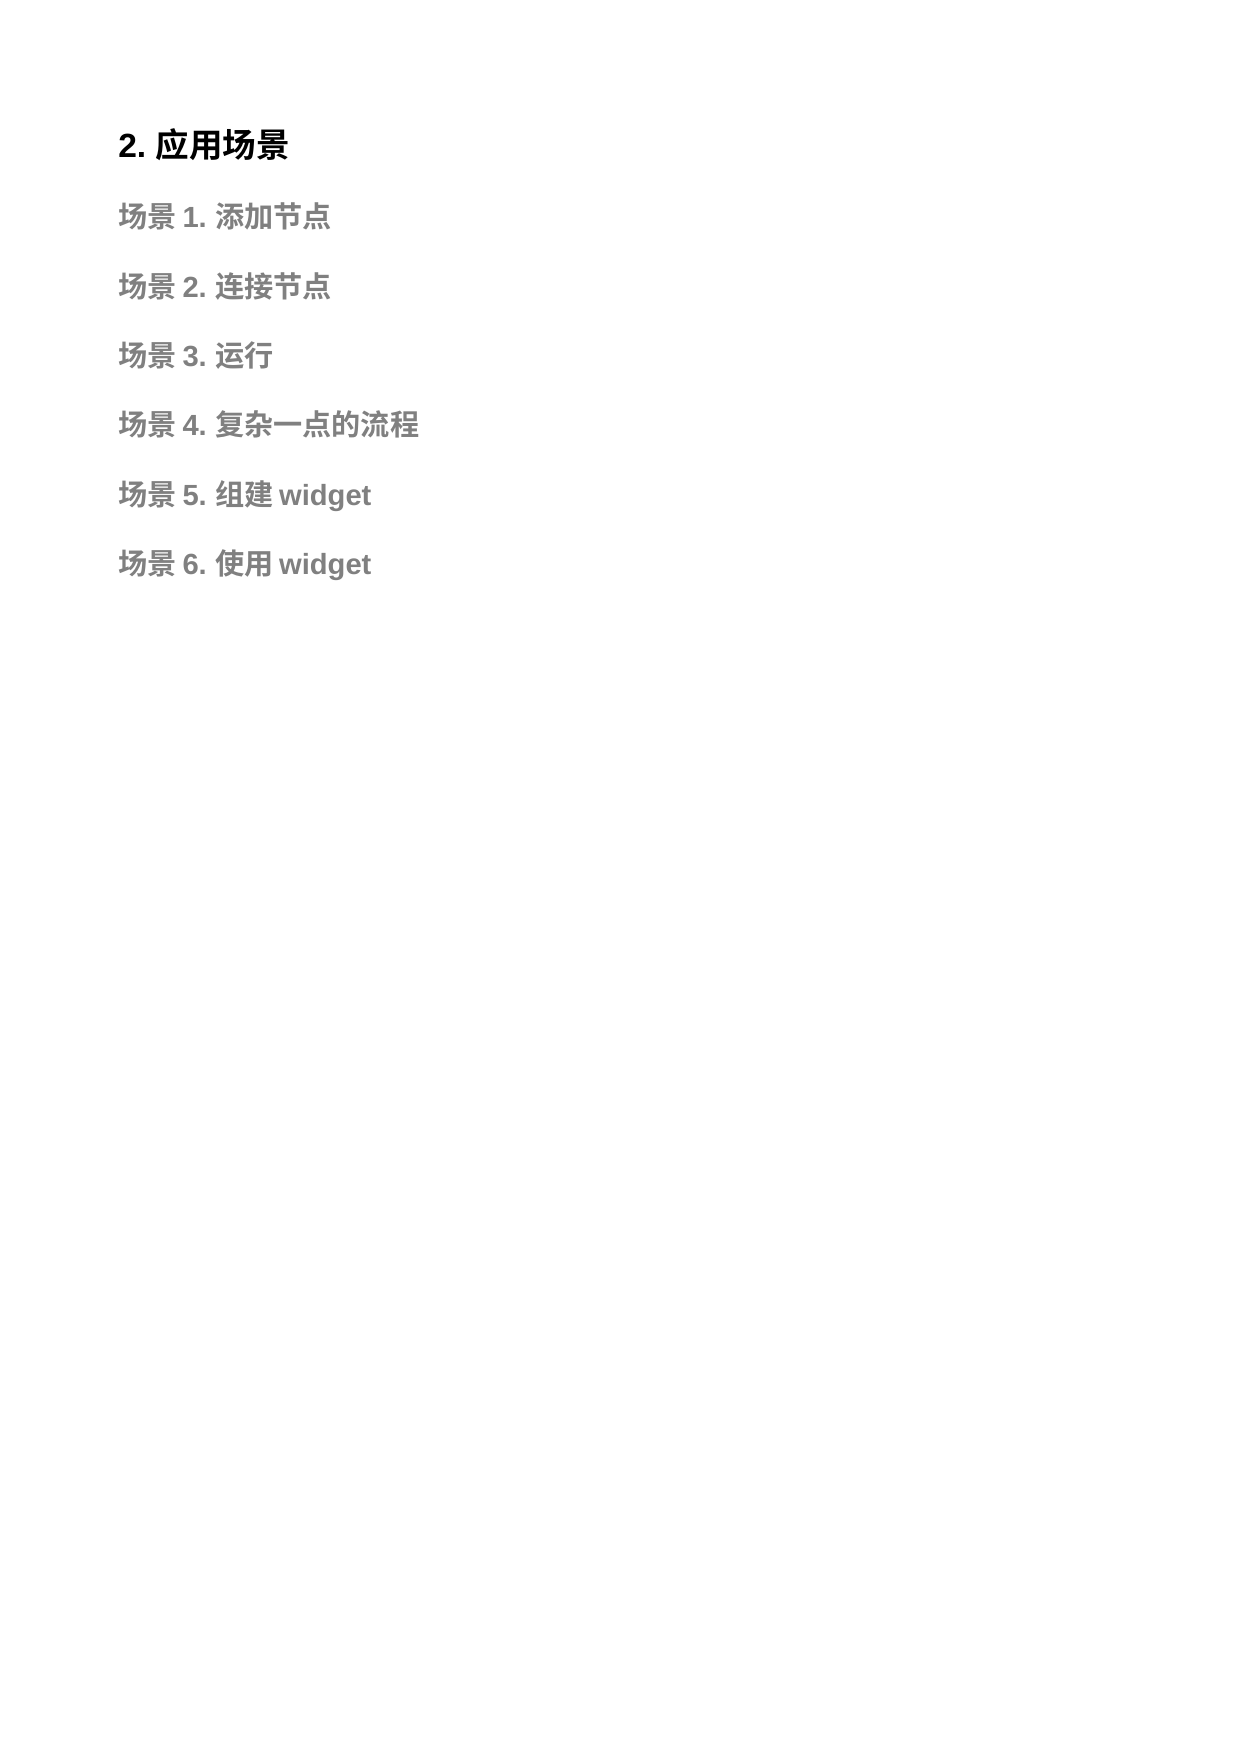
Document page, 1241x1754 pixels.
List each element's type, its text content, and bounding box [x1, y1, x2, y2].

subtitle 场景6. 使用widget [118, 541, 1122, 583]
subtitle 场景1. 添加节点 [118, 194, 1122, 236]
subtitle 2. 应用场景 [118, 118, 1122, 167]
subtitle 场景2. 连接节点 [118, 263, 1122, 305]
subtitle 场景3. 运行 [118, 332, 1122, 375]
subtitle 场景5. 组建widget [118, 471, 1122, 513]
subtitle 场景4. 复杂一点的流程 [118, 402, 1122, 444]
